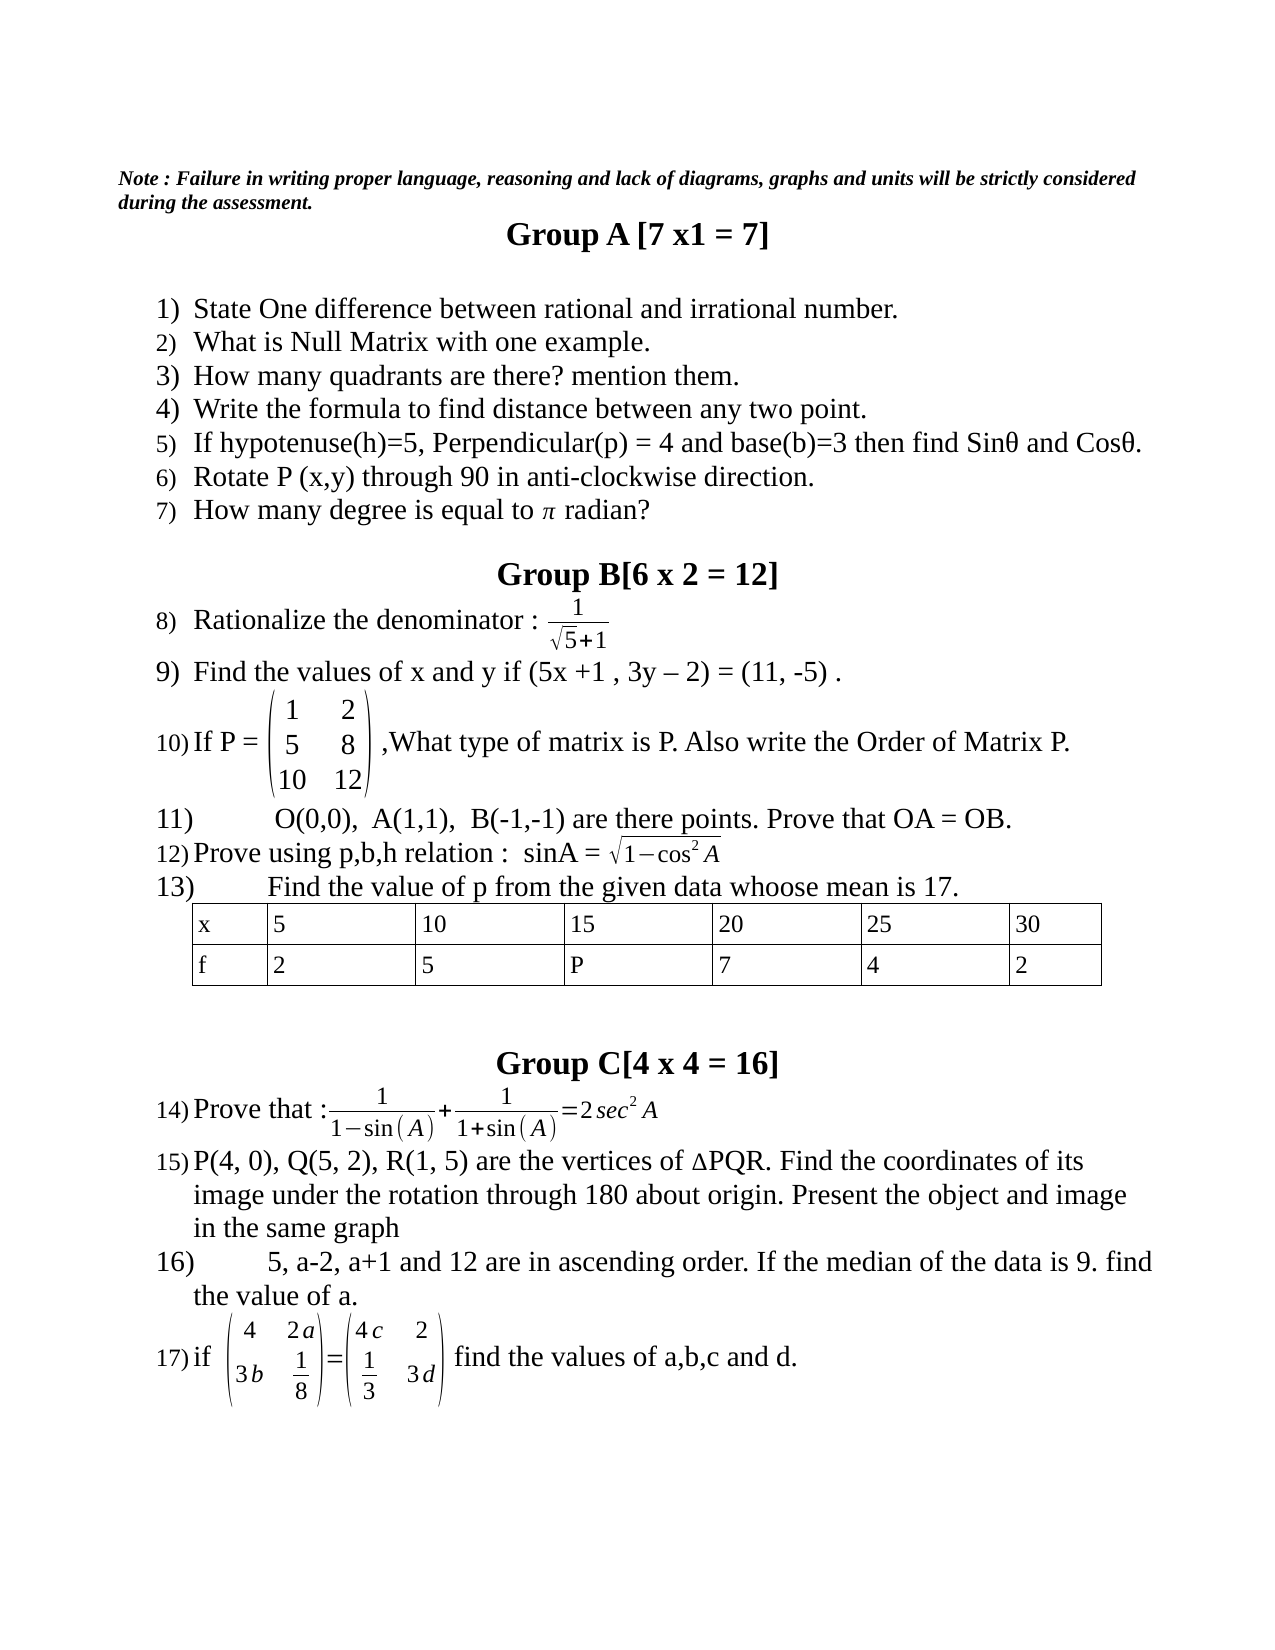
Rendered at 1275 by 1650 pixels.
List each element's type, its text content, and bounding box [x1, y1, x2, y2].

list Prove using p,b,h relation : sinA = [156, 834, 1157, 869]
list O(0,0), A(1,1), B(-1,-1) are there points. Prove that OA = OB. [156, 801, 1157, 834]
table_cell 7 [713, 945, 861, 985]
list 5, a-2, a+1 and 12 are in ascending order. If the median of the data is 9. find the value of a. [156, 1244, 1157, 1311]
table_header 15 [565, 904, 712, 944]
table_header 25 [862, 904, 1009, 944]
list State One difference between rational and irrational number. [156, 291, 1157, 324]
table_cell P [565, 945, 712, 985]
list Prove that : [156, 1082, 1157, 1143]
text Note : Failure in writing proper language, reasoning and lack of diagrams, graphs and units will be strictly considered during the assessment. [118, 166, 1157, 214]
list Find the value of p from the given data whoose mean is 17. [156, 869, 1157, 902]
list Rationalize the denominator : [156, 593, 1157, 654]
table_header 5 [268, 904, 415, 944]
table_cell 4 [862, 945, 1009, 985]
list if find the values of a,b,c and d. [156, 1311, 1157, 1409]
table_cell 2 [268, 945, 415, 985]
table_header 10 [416, 904, 564, 944]
list P(4, 0), Q(5, 2), R(1, 5) are the vertices of PQR. Find the coordinates of its image under the rotation through 180 about origin. Present the object and image in the same graph [156, 1143, 1157, 1244]
list If hypotenuse(h)=5, Perpendicular(p) = 4 and base(b)=3 then find Sinθ and Cosθ. [156, 425, 1157, 459]
text Group A [7 x1 = 7] [118, 214, 1157, 253]
list Find the values of x and y if (5x +1 , 3y – 2) = (11, -5) . [156, 654, 1157, 688]
list If P = ,What type of matrix is P. Also write the Order of Matrix P. [156, 688, 1157, 801]
list How many degree is equal to radian? [156, 492, 1157, 526]
text Group B[6 x 2 = 12] [118, 554, 1157, 593]
table_cell 5 [416, 945, 564, 985]
table_cell f [193, 945, 267, 985]
table_header 20 [713, 904, 861, 944]
list What is Null Matrix with one example. [156, 324, 1157, 358]
list How many quadrants are there? mention them. [156, 358, 1157, 392]
list Write the formula to find distance between any two point. [156, 392, 1157, 425]
text Group C[4 x 4 = 16] [118, 1043, 1157, 1082]
table_cell 2 [1010, 945, 1101, 985]
table_header x [193, 904, 267, 944]
list Rotate P (x,y) through 90 in anti-clockwise direction. [156, 459, 1157, 492]
table_header 30 [1010, 904, 1101, 944]
